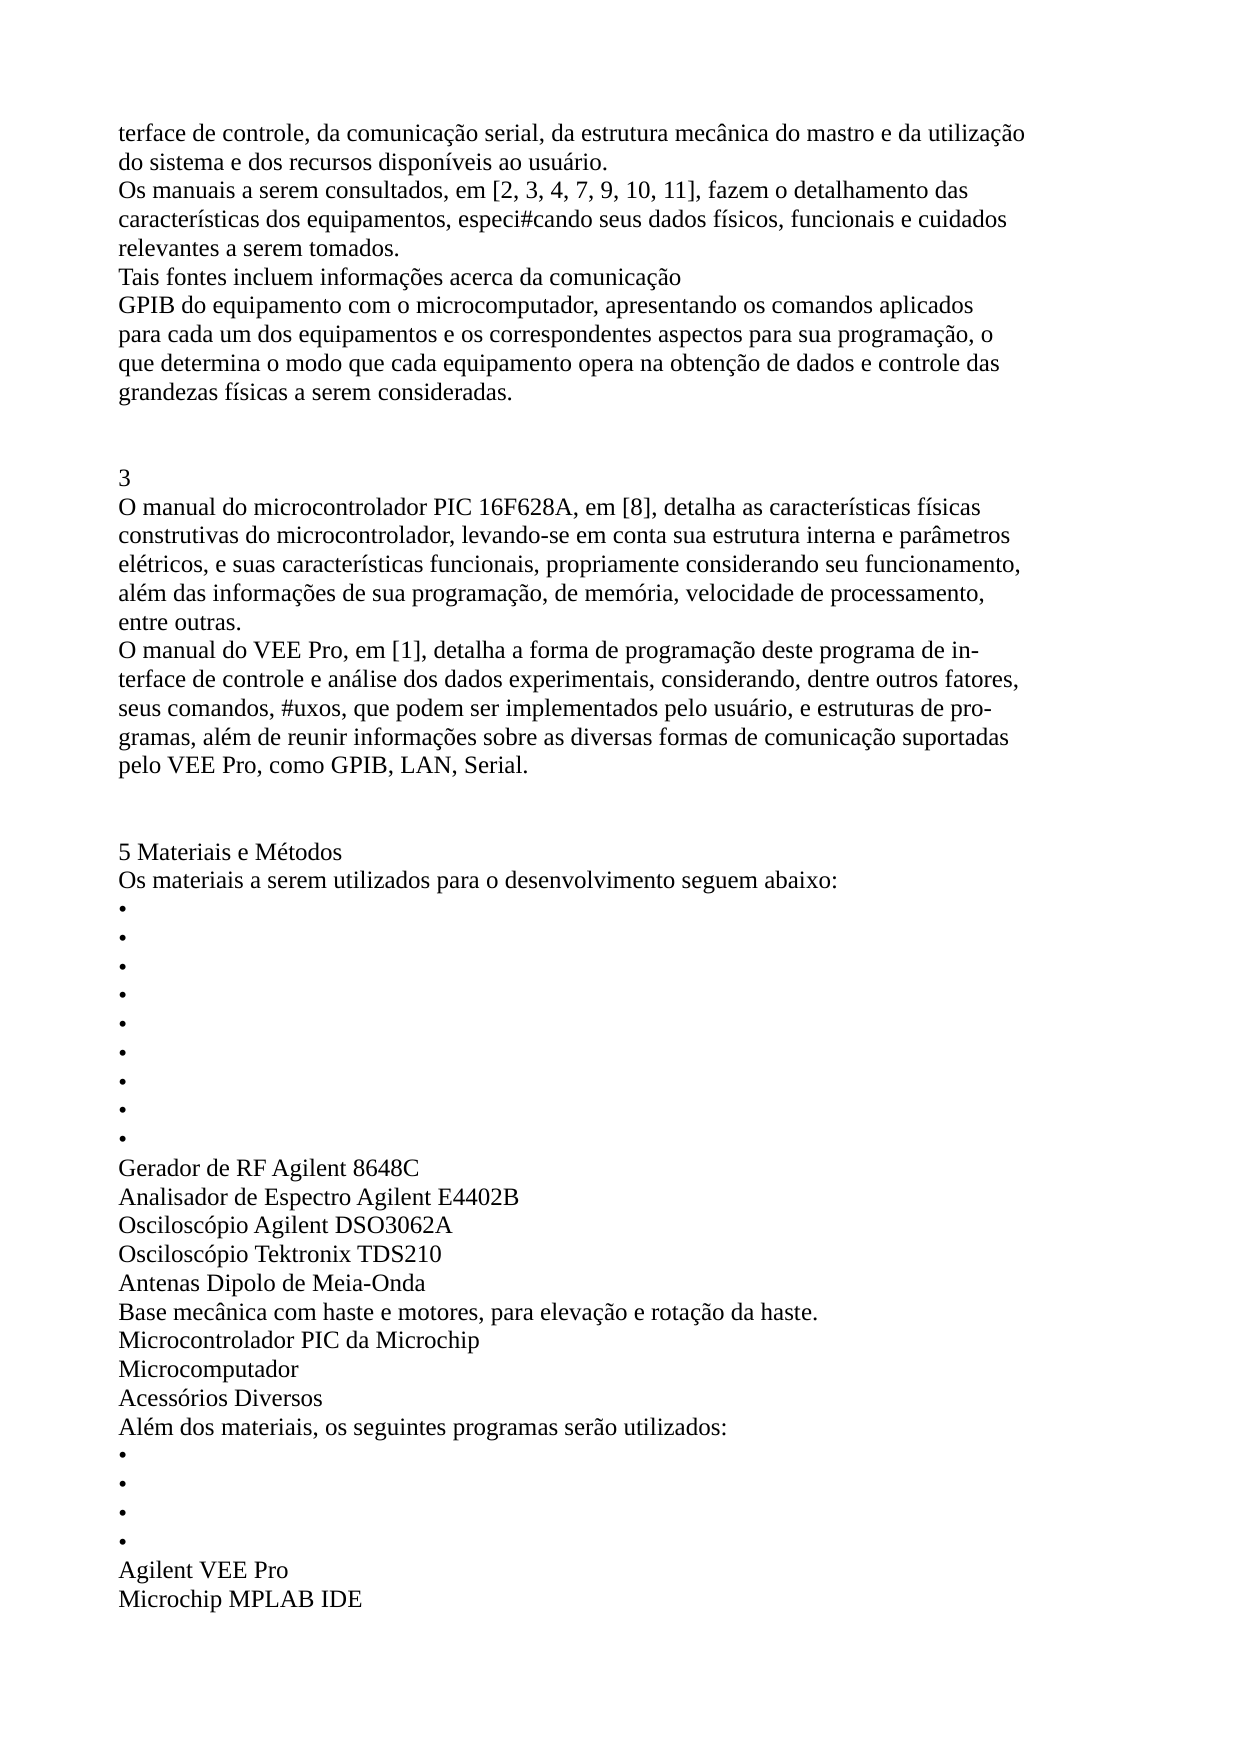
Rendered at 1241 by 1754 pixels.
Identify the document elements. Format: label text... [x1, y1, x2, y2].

text Base mecânica com haste e motores, para elevação e rotação da haste. [118, 1297, 1122, 1326]
text Osciloscópio Agilent DSO3062A [118, 1211, 1122, 1239]
text Gerador de RF Agilent 8648C [118, 1153, 1122, 1182]
text terface de controle, da comunicação serial, da estrutura mecânica do mastro e da utilização [118, 118, 1122, 147]
text • [118, 1469, 1122, 1498]
text Microcontrolador PIC da Microchip [118, 1326, 1122, 1354]
text Microchip MPLAB IDE [118, 1584, 1122, 1613]
text pelo VEE Pro, como GPIB, LAN, Serial. [118, 751, 1122, 779]
text gramas, além de reunir informações sobre as diversas formas de comunicação suportadas [118, 722, 1122, 751]
text Agilent VEE Pro [118, 1556, 1122, 1584]
text Analisador de Espectro Agilent E4402B [118, 1182, 1122, 1211]
text O manual do VEE Pro, em [1], detalha a forma de programação deste programa de in- [118, 636, 1122, 664]
text para cada um dos equipamentos e os correspondentes aspectos para sua programação, o [118, 319, 1122, 348]
text Tais fontes incluem informações acerca da comunicação [118, 262, 1122, 291]
text que determina o modo que cada equipamento opera na obtenção de dados e controle das [118, 348, 1122, 377]
text 5 Materiais e Métodos [118, 837, 1122, 866]
text • [118, 1096, 1122, 1124]
text 3 [118, 463, 1122, 492]
text • [118, 1498, 1122, 1527]
text Acessórios Diversos [118, 1383, 1122, 1412]
text • [118, 981, 1122, 1009]
text características dos equipamentos, especi#cando seus dados físicos, funcionais e cuidados [118, 204, 1122, 233]
text • [118, 894, 1122, 923]
text GPIB do equipamento com o microcomputador, apresentando os comandos aplicados [118, 291, 1122, 319]
text • [118, 1038, 1122, 1067]
text Microcomputador [118, 1354, 1122, 1383]
text Os manuais a serem consultados, em [2, 3, 4, 7, 9, 10, 11], fazem o detalhamento das [118, 176, 1122, 204]
text Osciloscópio Tektronix TDS210 [118, 1239, 1122, 1268]
text seus comandos, #uxos, que podem ser implementados pelo usuário, e estruturas de pro- [118, 693, 1122, 722]
text terface de controle e análise dos dados experimentais, considerando, dentre outros fatores, [118, 664, 1122, 693]
text além das informações de sua programação, de memória, velocidade de processamento, [118, 578, 1122, 607]
text • [118, 1124, 1122, 1153]
text construtivas do microcontrolador, levando-se em conta sua estrutura interna e parâmetros [118, 521, 1122, 549]
text • [118, 1527, 1122, 1556]
text • [118, 923, 1122, 952]
text entre outras. [118, 607, 1122, 636]
text do sistema e dos recursos disponíveis ao usuário. [118, 147, 1122, 176]
text • [118, 1441, 1122, 1469]
text Antenas Dipolo de Meia-Onda [118, 1268, 1122, 1297]
text • [118, 1067, 1122, 1096]
text • [118, 952, 1122, 981]
text elétricos, e suas características funcionais, propriamente considerando seu funcionamento, [118, 549, 1122, 578]
text • [118, 1009, 1122, 1038]
text relevantes a serem tomados. [118, 233, 1122, 262]
text O manual do microcontrolador PIC 16F628A, em [8], detalha as características físicas [118, 492, 1122, 521]
text Além dos materiais, os seguintes programas serão utilizados: [118, 1412, 1122, 1441]
text grandezas físicas a serem consideradas. [118, 377, 1122, 406]
text Os materiais a serem utilizados para o desenvolvimento seguem abaixo: [118, 866, 1122, 894]
